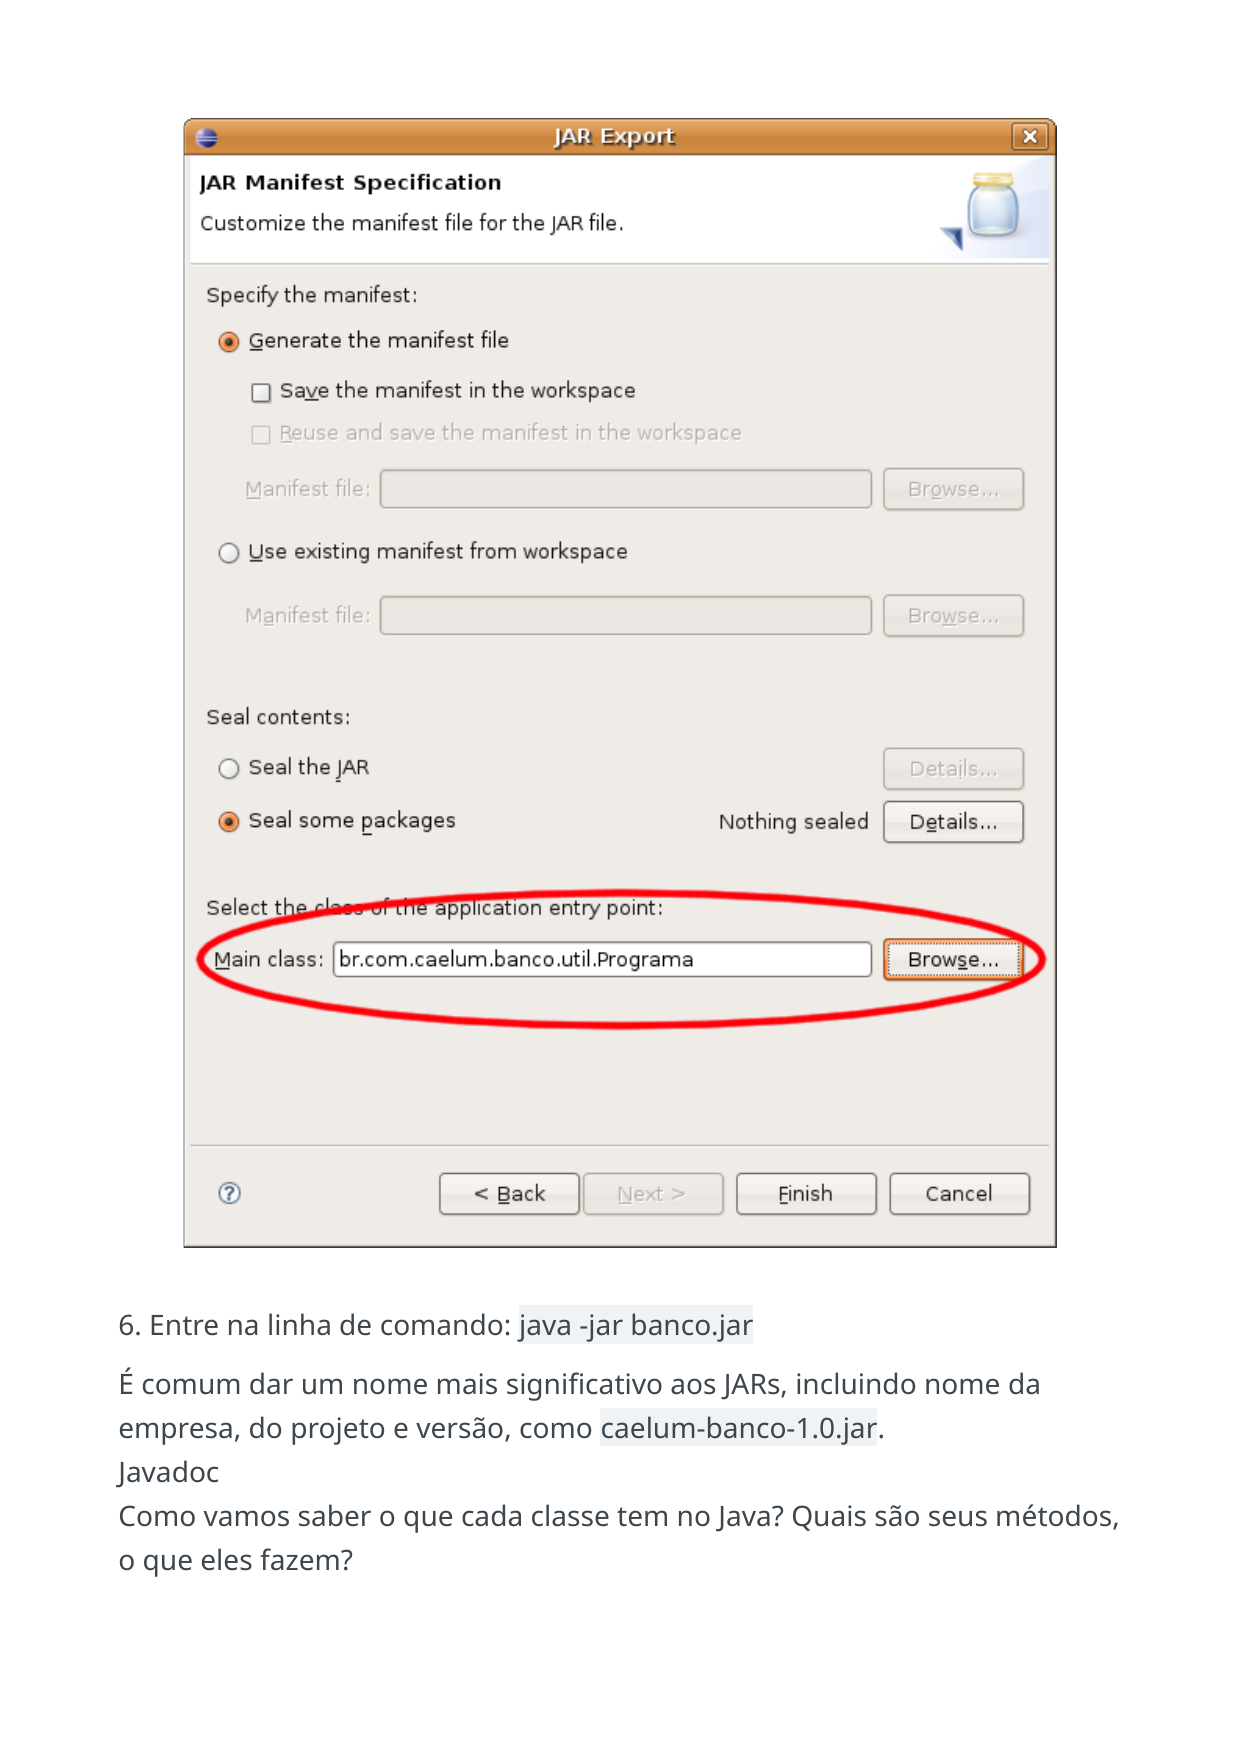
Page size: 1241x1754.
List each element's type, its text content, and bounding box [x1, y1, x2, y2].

text 6. Entre na linha de comando: java -jar banco.jar [118, 1305, 1122, 1344]
text Javadoc [118, 1452, 1122, 1490]
picture [183, 118, 1057, 1248]
text É comum dar um nome mais significativo aos JARs, incluindo nome da empresa, do projeto e versão, como caelum-banco-1.0.jar. [118, 1364, 1122, 1446]
text Como vamos saber o que cada classe tem no Java? Quais são seus métodos, o que eles fazem? [118, 1496, 1122, 1578]
